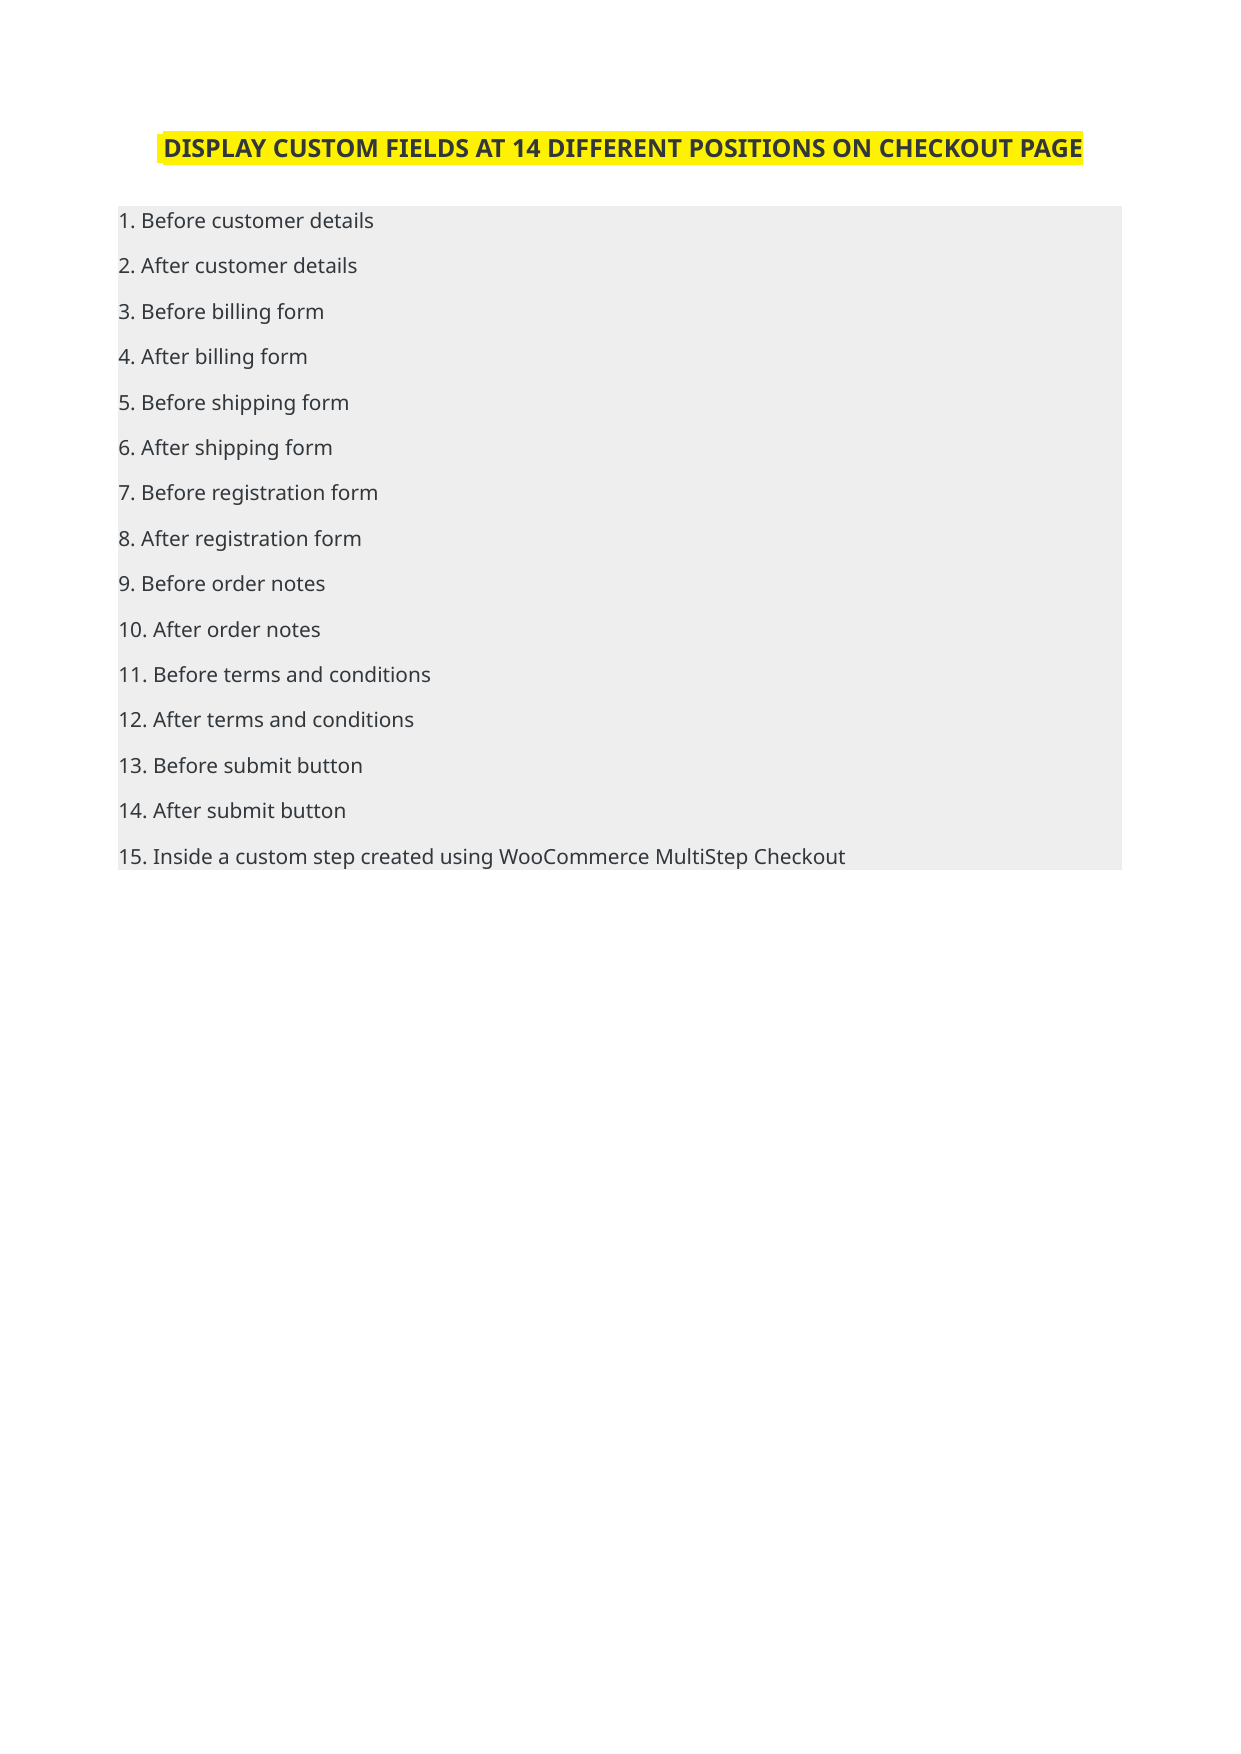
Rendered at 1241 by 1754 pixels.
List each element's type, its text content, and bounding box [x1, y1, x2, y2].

text 4. After billing form [118, 342, 1122, 371]
text 1. Before customer details [118, 206, 1122, 234]
text 2. After customer details [118, 251, 1122, 280]
text 13. Before submit button [118, 751, 1122, 779]
text 10. After order notes [118, 615, 1122, 643]
text 6. After shipping form [118, 433, 1122, 461]
text 15. Inside a custom step created using WooCommerce MultiStep Checkout [118, 842, 1122, 870]
text 12. After terms and conditions [118, 706, 1122, 734]
text 9. Before order notes [118, 569, 1122, 598]
text 7. Before registration form [118, 478, 1122, 507]
text 3. Before billing form [118, 297, 1122, 325]
text 11. Before terms and conditions [118, 660, 1122, 688]
text 8. After registration form [118, 524, 1122, 552]
text 5. Before shipping form [118, 388, 1122, 416]
subtitle DISPLAY CUSTOM FIELDS AT 14 DIFFERENT POSITIONS ON CHECKOUT PAGE [118, 131, 1122, 165]
text 14. After submit button [118, 796, 1122, 825]
